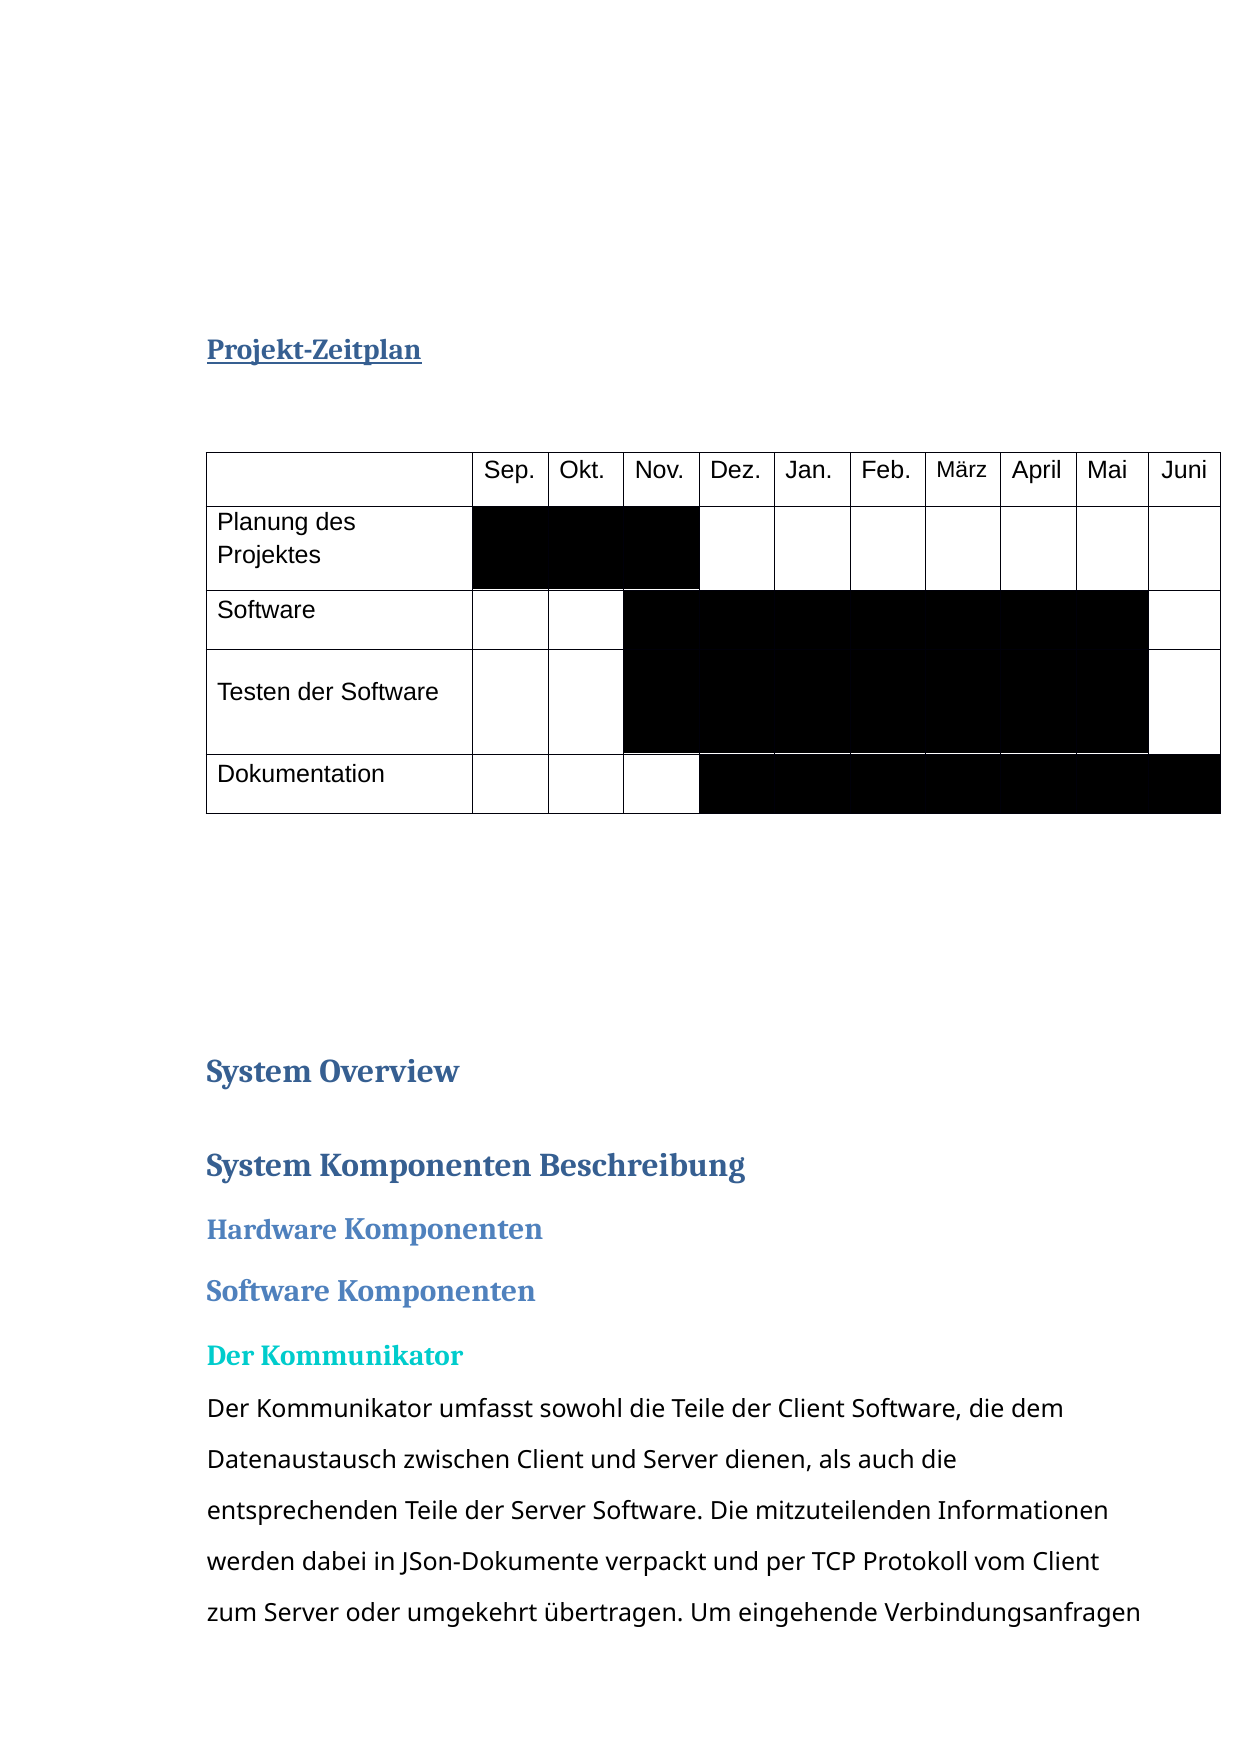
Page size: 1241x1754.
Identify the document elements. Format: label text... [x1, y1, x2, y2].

table_cell [473, 591, 548, 649]
table_cell [1001, 755, 1076, 813]
table_cell [926, 507, 1000, 589]
subtitle Der Kommunikator [207, 1339, 1152, 1373]
table_cell [624, 591, 699, 649]
table_cell [1077, 507, 1148, 589]
table_cell [624, 507, 699, 589]
table_cell [1077, 591, 1148, 649]
table_cell [1077, 755, 1148, 813]
table_cell [549, 755, 623, 813]
table_cell [926, 650, 1000, 753]
table_cell [473, 507, 548, 589]
table_cell [775, 507, 850, 589]
table_cell [1001, 591, 1076, 649]
table_cell [549, 591, 623, 649]
table_header Feb. [851, 453, 925, 506]
table_cell [851, 755, 925, 813]
table_cell [700, 755, 774, 813]
table_header [207, 453, 472, 506]
subtitle System Komponenten Beschreibung [207, 1146, 1152, 1184]
table_cell [549, 507, 623, 589]
subtitle System Overview [207, 1052, 1152, 1090]
table_header Sep. [473, 453, 548, 506]
table_cell [624, 650, 699, 753]
table_cell [851, 650, 925, 753]
table_cell [473, 755, 548, 813]
table_cell [549, 650, 623, 753]
table_cell [1001, 507, 1076, 589]
table_header Mai [1077, 453, 1148, 506]
table_header Juni [1149, 453, 1220, 506]
table_cell Testen der Software [207, 650, 472, 753]
table_cell [851, 591, 925, 649]
table_cell [700, 507, 774, 589]
table_cell Software [207, 591, 472, 649]
table_cell [1149, 507, 1220, 589]
table_cell [1001, 650, 1076, 753]
table_cell [624, 755, 699, 813]
table_cell [1149, 591, 1220, 649]
table_header Okt. [549, 453, 623, 506]
table_cell [700, 591, 774, 649]
table_cell [775, 591, 850, 649]
table_cell [926, 755, 1000, 813]
table_cell [1149, 650, 1220, 753]
table_cell [926, 591, 1000, 649]
table_cell [1077, 650, 1148, 753]
text Der Kommunikator umfasst sowohl die Teile der Client Software, die dem Datenaustausch zwischen Client und Server dienen, als auch die entsprechenden Teile der Server Software. Die mitzuteilenden Informationen werden dabei in JSon-Dokumente verpackt und per TCP Protokoll vom Client zum Server oder umgekehrt übertragen. Um eingehende Verbindungsanfragen [207, 1390, 1152, 1629]
table_cell [775, 755, 850, 813]
text Projekt-Zeitplan [207, 333, 1152, 367]
table_cell Planung des Projektes [207, 507, 472, 589]
table_header Dez. [700, 453, 774, 506]
table_header April [1001, 453, 1076, 506]
table_header Jan. [775, 453, 850, 506]
subtitle Software Komponenten [207, 1273, 1152, 1309]
table_cell [473, 650, 548, 753]
table_cell [1149, 755, 1220, 813]
table_header Nov. [624, 453, 699, 506]
table_header März [926, 453, 1000, 506]
table_cell [851, 507, 925, 589]
subtitle Hardware Komponenten [207, 1211, 1152, 1247]
table_cell [700, 650, 774, 753]
table_cell [775, 650, 850, 753]
table_cell Dokumentation [207, 755, 472, 813]
